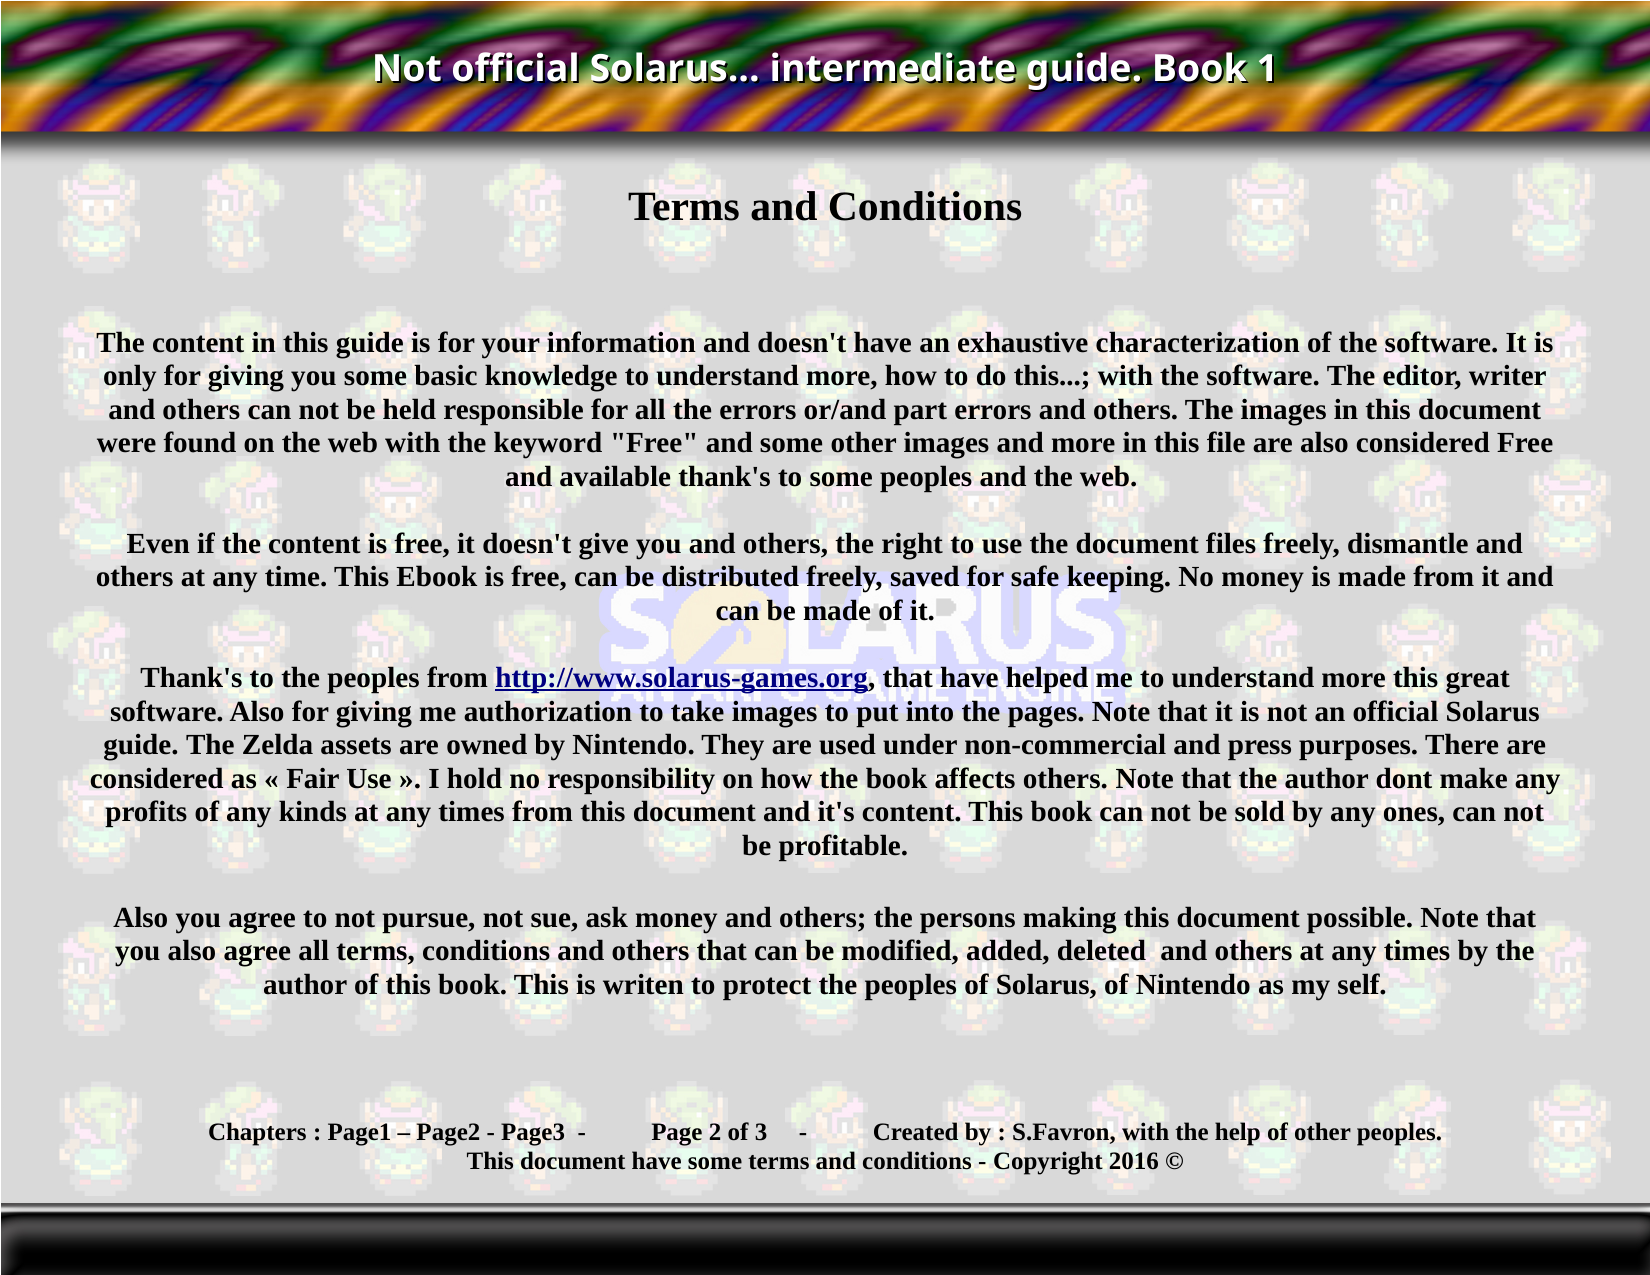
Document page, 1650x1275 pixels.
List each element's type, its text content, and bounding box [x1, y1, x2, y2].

text The content in this guide is for your information and doesn't have an exhaustive characterization of the software. It is only for giving you some basic knowledge to understand more, how to do this...; with the software. The editor, writer and others can not be held responsible for all the errors or/and part errors and others. The images in this document were found on the web with the keyword "Free" and some other images and more in this file are also considered Free and available thank's to some peoples and the web. [89, 325, 1561, 492]
text Even if the content is free, it doesn't give you and others, the right to use the document files freely, dismantle and others at any time. This Ebook is free, can be distributed freely, saved for safe keeping. No money is made from it and can be made of it. [89, 526, 1561, 627]
text Thank's to the peoples from http://www.solarus-games.org, that have helped me to understand more this great software. Also for giving me authorization to take images to put into the pages. Note that it is not an official Solarus guide. The Zelda assets are owned by Nintendo. They are used under non-commercial and press purposes. There are considered as « Fair Use ». I hold no responsibility on how the book affects others. Note that the author dont make any profits of any kinds at any times from this document and it's content. This book can not be sold by any ones, can not be profitable. [89, 660, 1561, 861]
text Also you agree to not pursue, not sue, ask money and others; the persons making this document possible. Note that you also agree all terms, conditions and others that can be modified, added, deleted and others at any times by the author of this book. This is writen to protect the peoples of Solarus, of Nintendo as my self. [89, 900, 1561, 1000]
picture [1, 1, 1650, 1275]
text Terms and Conditions [89, 181, 1561, 229]
